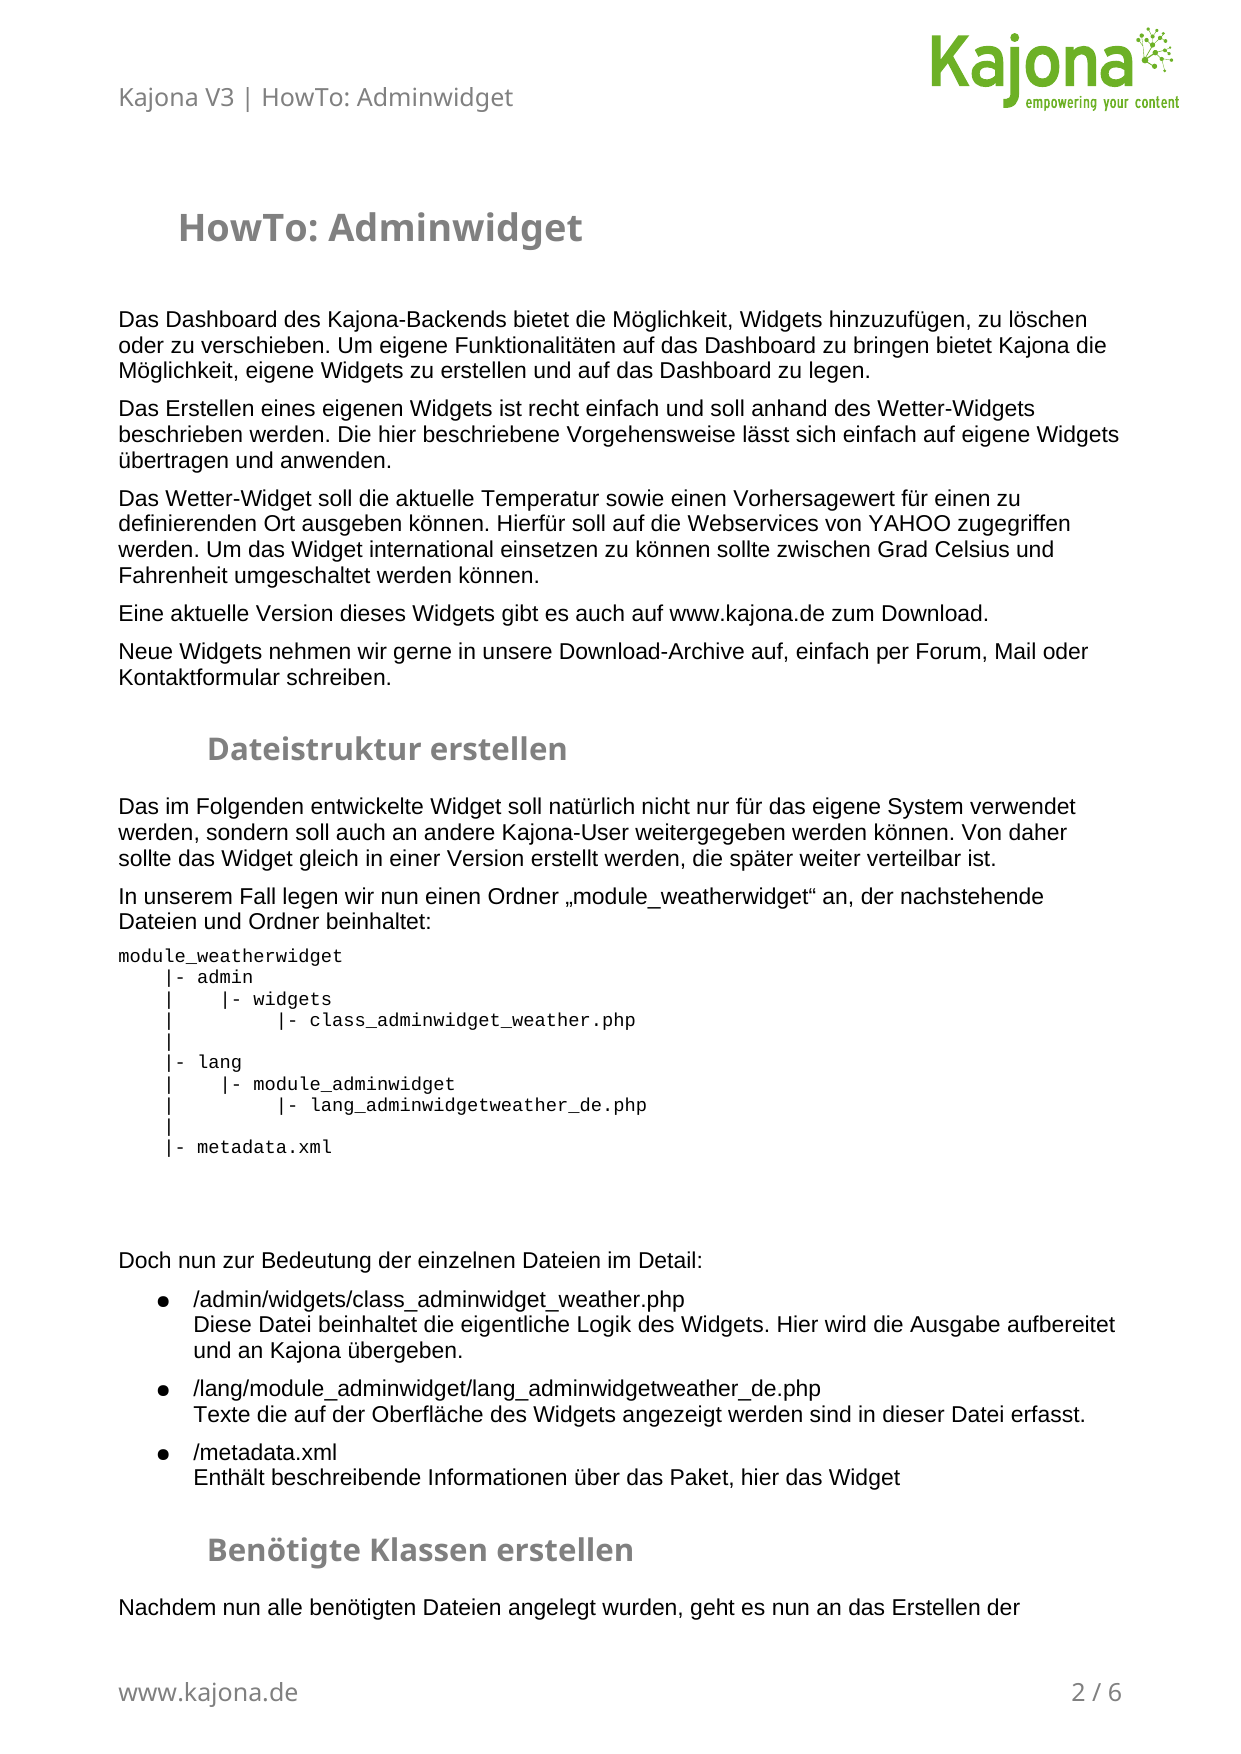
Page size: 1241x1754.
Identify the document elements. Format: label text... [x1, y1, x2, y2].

text Doch nun zur Bedeutung der einzelnen Dateien im Detail: [118, 1248, 1122, 1274]
subtitle Benötigte Klassen erstellen [118, 1528, 1122, 1571]
text Neue Widgets nehmen wir gerne in unsere Download-Archive auf, einfach per Forum, Mail oder Kontaktformular schreiben. [118, 639, 1122, 690]
list /lang/module_adminwidget/lang_adminwidgetweather_de.php Texte die auf der Oberfläche des Widgets angezeigt werden sind in dieser Datei erfasst. [156, 1376, 1122, 1427]
text Das Wetter-Widget soll die aktuelle Temperatur sowie einen Vorhersagewert für einen zu definierenden Ort ausgeben können. Hierfür soll auf die Webservices von YAHOO zugegriffen werden. Um das Widget international einsetzen zu können sollte zwischen Grad Celsius und Fahrenheit umgeschaltet werden können. [118, 486, 1122, 588]
text Eine aktuelle Version dieses Widgets gibt es auch auf www.kajona.de zum Download. [118, 601, 1122, 626]
text Nachdem nun alle benötigten Dateien angelegt wurden, geht es nun an das Erstellen der [118, 1595, 1122, 1620]
text module_weatherwidget |- admin | |- widgets | |- class_adminwidget_weather.php | |- lang | |- module_adminwidget | |- lang_adminwidgetweather_de.php | |- metadata.xml [118, 947, 1122, 1159]
list /admin/widgets/class_adminwidget_weather.php Diese Datei beinhaltet die eigentliche Logik des Widgets. Hier wird die Ausgabe aufbereitet und an Kajona übergeben. [156, 1286, 1122, 1363]
subtitle HowTo: Adminwidget [118, 201, 1122, 253]
list /metadata.xml Enthält beschreibende Informationen über das Paket, hier das Widget [156, 1439, 1122, 1491]
subtitle Dateistruktur erstellen [118, 727, 1122, 770]
text Das Erstellen eines eigenen Widgets ist recht einfach und soll anhand des Wetter-Widgets beschrieben werden. Die hier beschriebene Vorgehensweise lässt sich einfach auf eigene Widgets übertragen und anwenden. [118, 396, 1122, 473]
text Das im Folgenden entwickelte Widget soll natürlich nicht nur für das eigene System verwendet werden, sondern soll auch an andere Kajona-User weitergegeben werden können. Von daher sollte das Widget gleich in einer Version erstellt werden, die später weiter verteilbar ist. [118, 794, 1122, 871]
text In unserem Fall legen wir nun einen Ordner „module_weatherwidget“ an, der nachstehende Dateien und Ordner beinhaltet: [118, 883, 1122, 934]
text Das Dashboard des Kajona-Backends bietet die Möglichkeit, Widgets hinzuzufügen, zu löschen oder zu verschieben. Um eigene Funktionalitäten auf das Dashboard zu bringen bietet Kajona die Möglichkeit, eigene Widgets zu erstellen und auf das Dashboard zu legen. [118, 307, 1122, 384]
